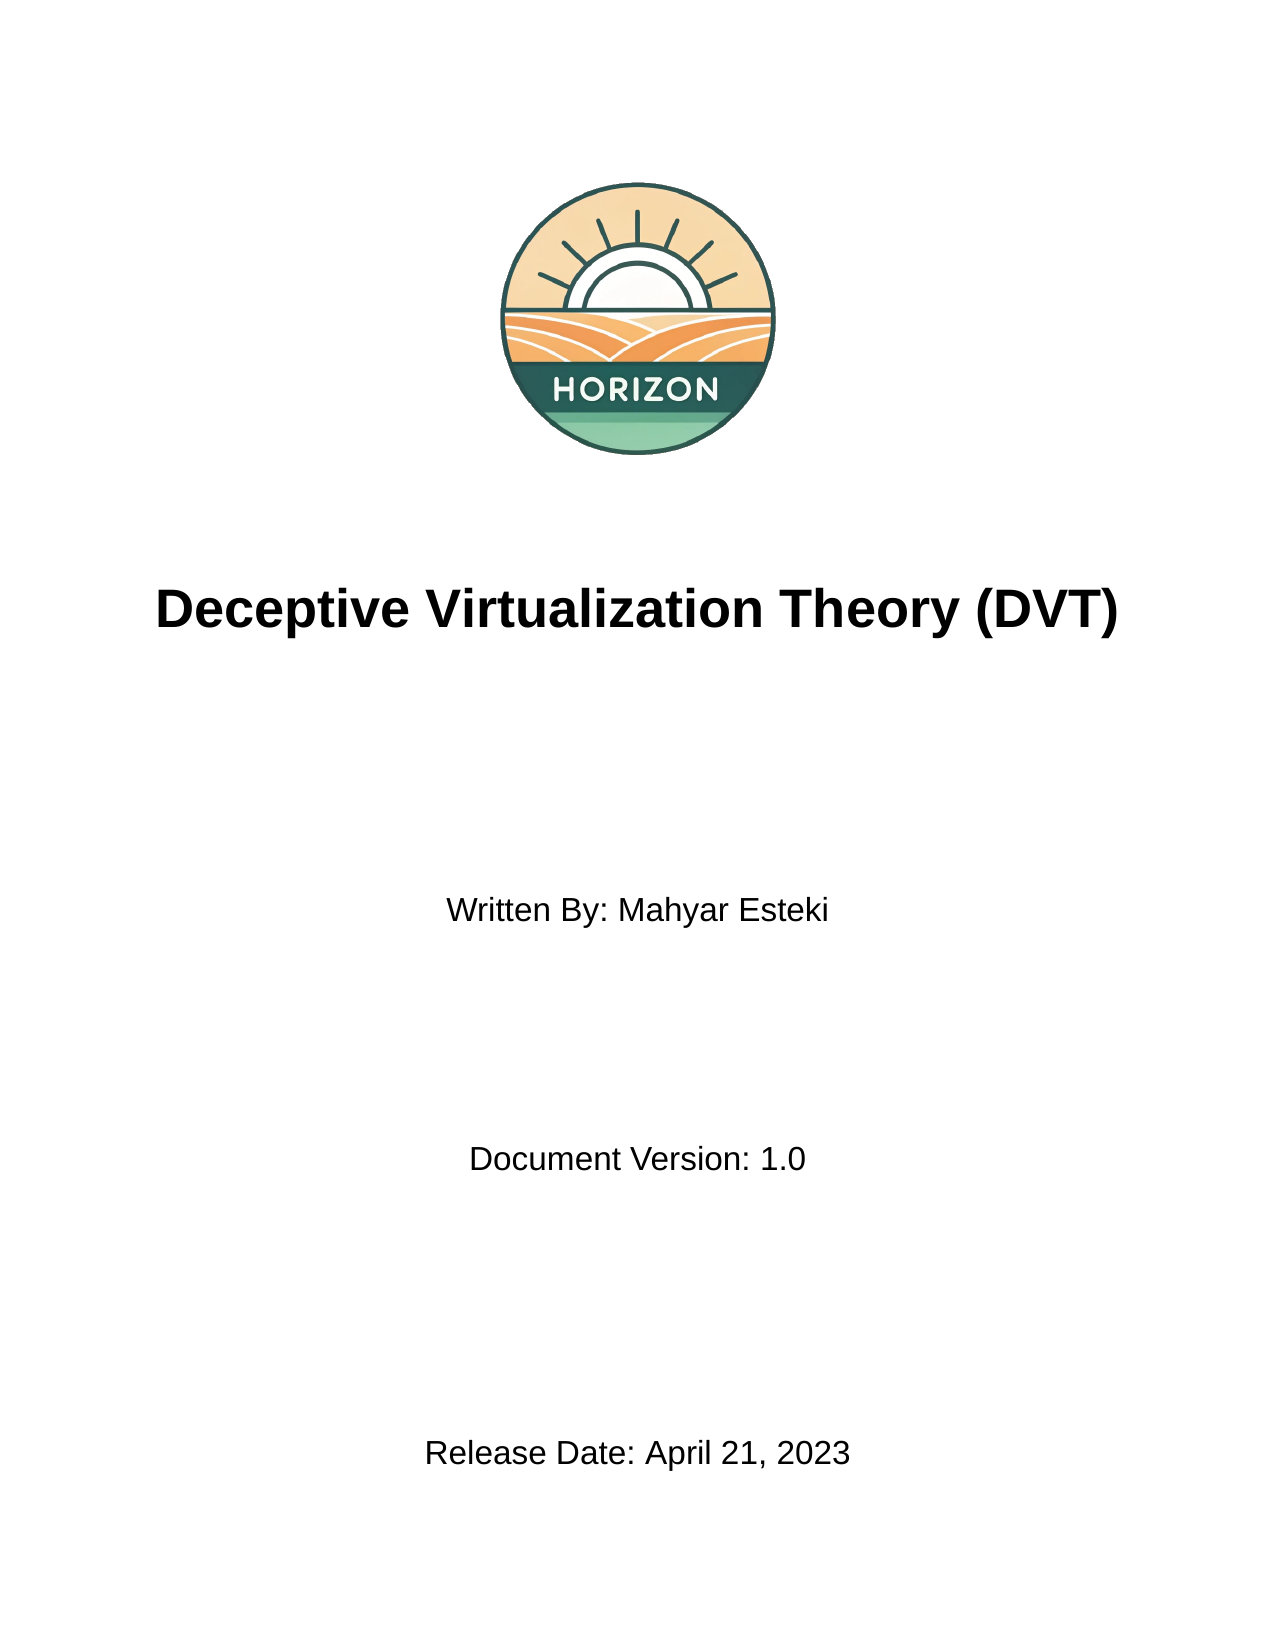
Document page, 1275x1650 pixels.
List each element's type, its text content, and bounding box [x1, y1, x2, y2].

text Written By: Mahyar Esteki [118, 890, 1157, 928]
text Document Version: 1.0 [118, 1139, 1157, 1177]
title Deceptive Virtualization Theory (DVT) [118, 577, 1157, 639]
text Release Date: April 21, 2023 [118, 1433, 1157, 1471]
picture [494, 176, 781, 459]
